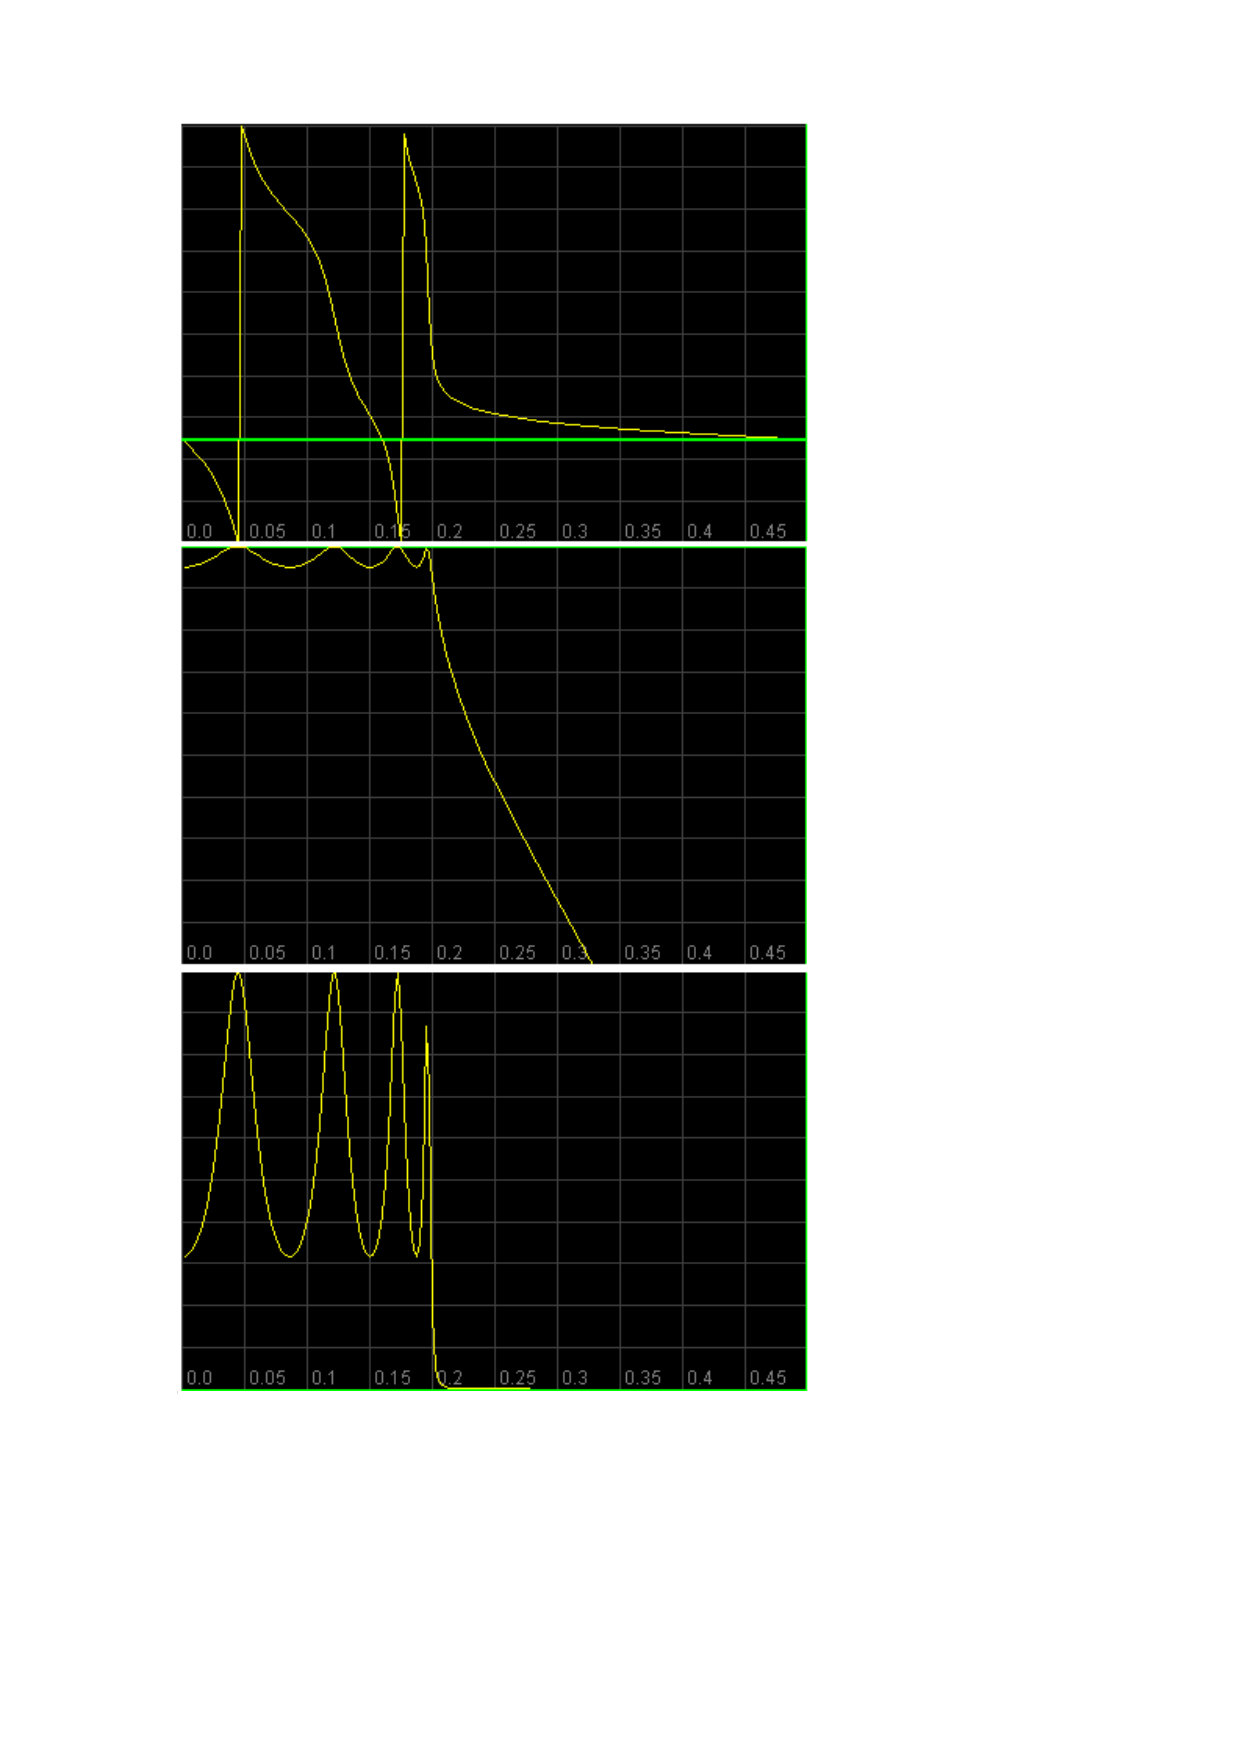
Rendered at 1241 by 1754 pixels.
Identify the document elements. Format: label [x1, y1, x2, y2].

picture [177, 118, 808, 1391]
